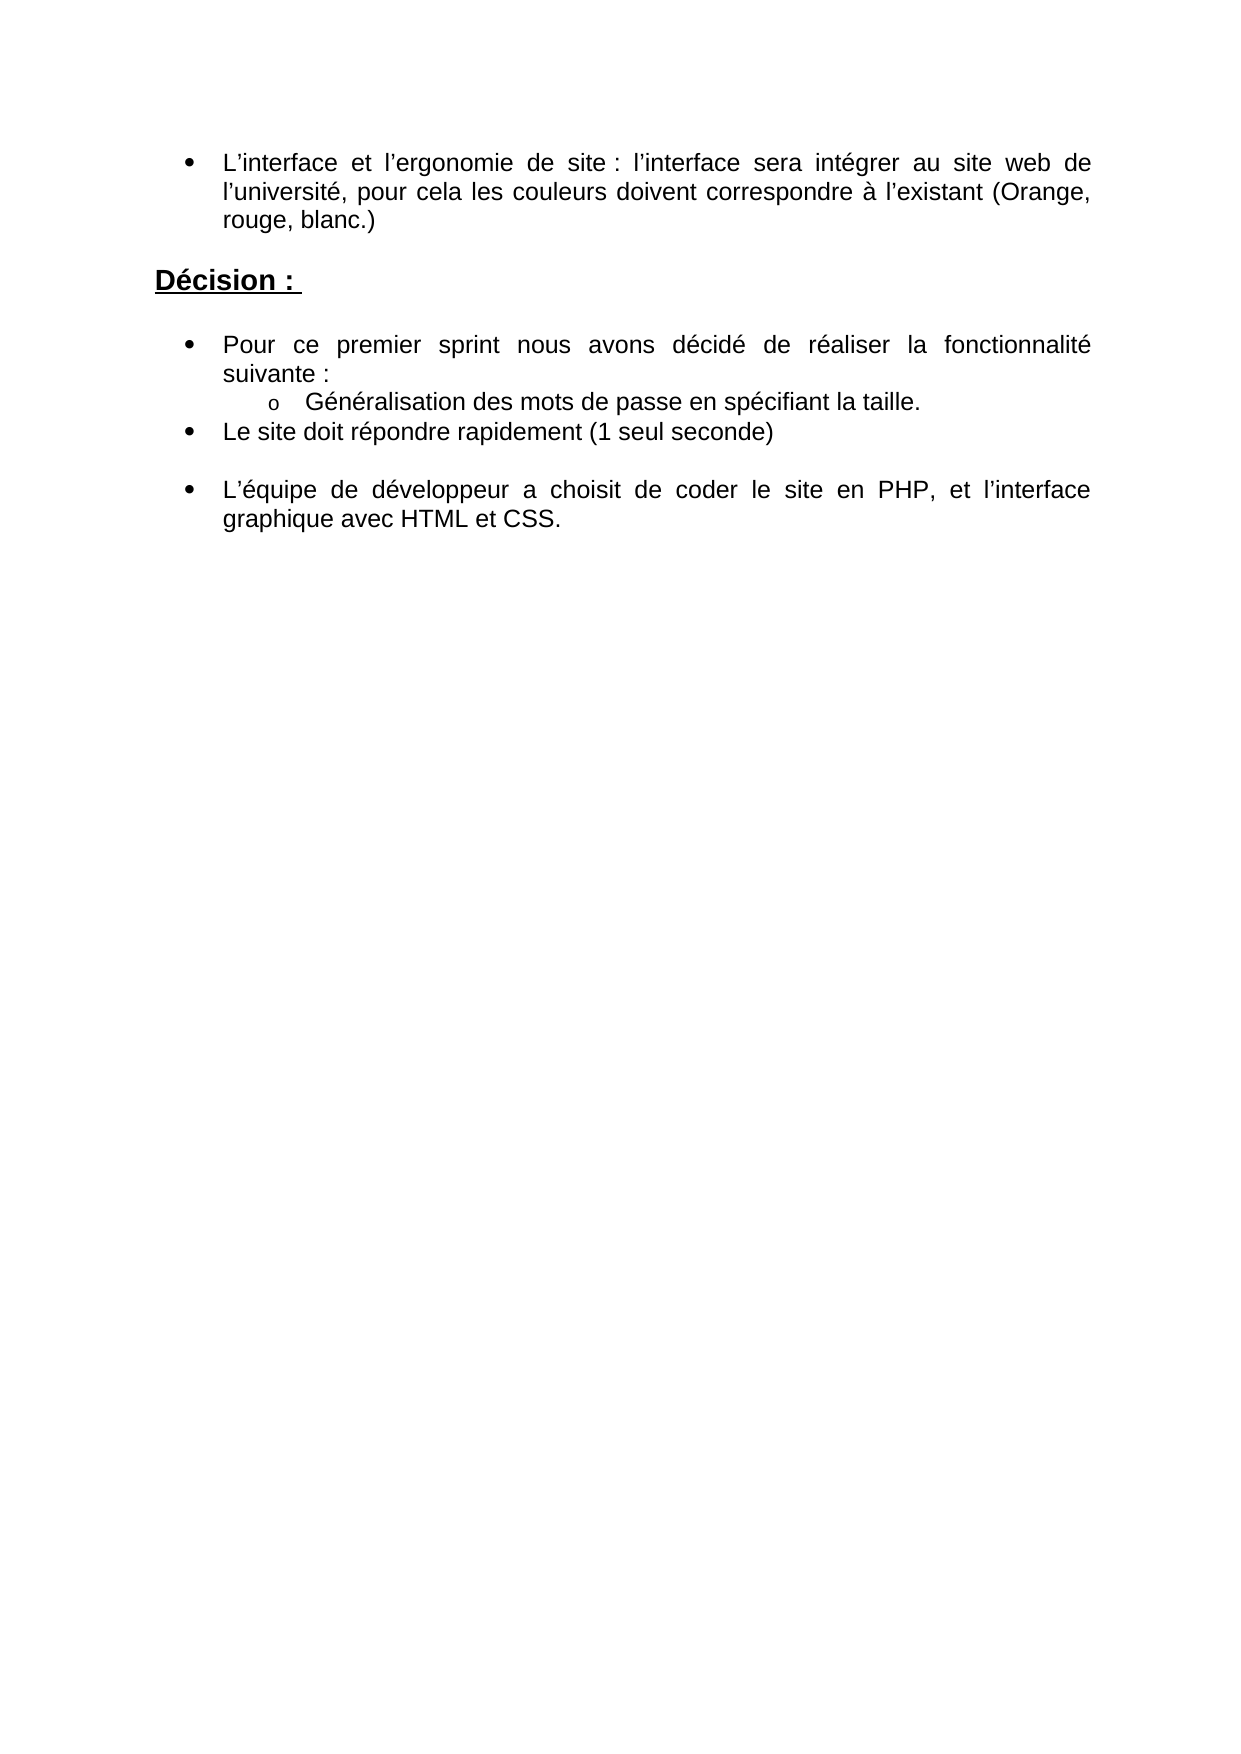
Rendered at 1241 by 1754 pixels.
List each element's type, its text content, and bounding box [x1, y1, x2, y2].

list Généralisation des mots de passe en spécifiant la taille. [267, 387, 1093, 417]
list Le site doit répondre rapidement (1 seul seconde) [185, 417, 1093, 446]
list L’équipe de développeur a choisit de coder le site en PHP, et l’interface graphique avec HTML et CSS. [185, 475, 1093, 532]
list Pour ce premier sprint nous avons décidé de réaliser la fonctionnalité suivante : [185, 330, 1093, 387]
list L’interface et l’ergonomie de site : l’interface sera intégrer au site web de l’université, pour cela les couleurs doivent correspondre à l’existant (Orange, rouge, blanc.) [185, 148, 1093, 234]
text Décision : [148, 263, 1093, 296]
